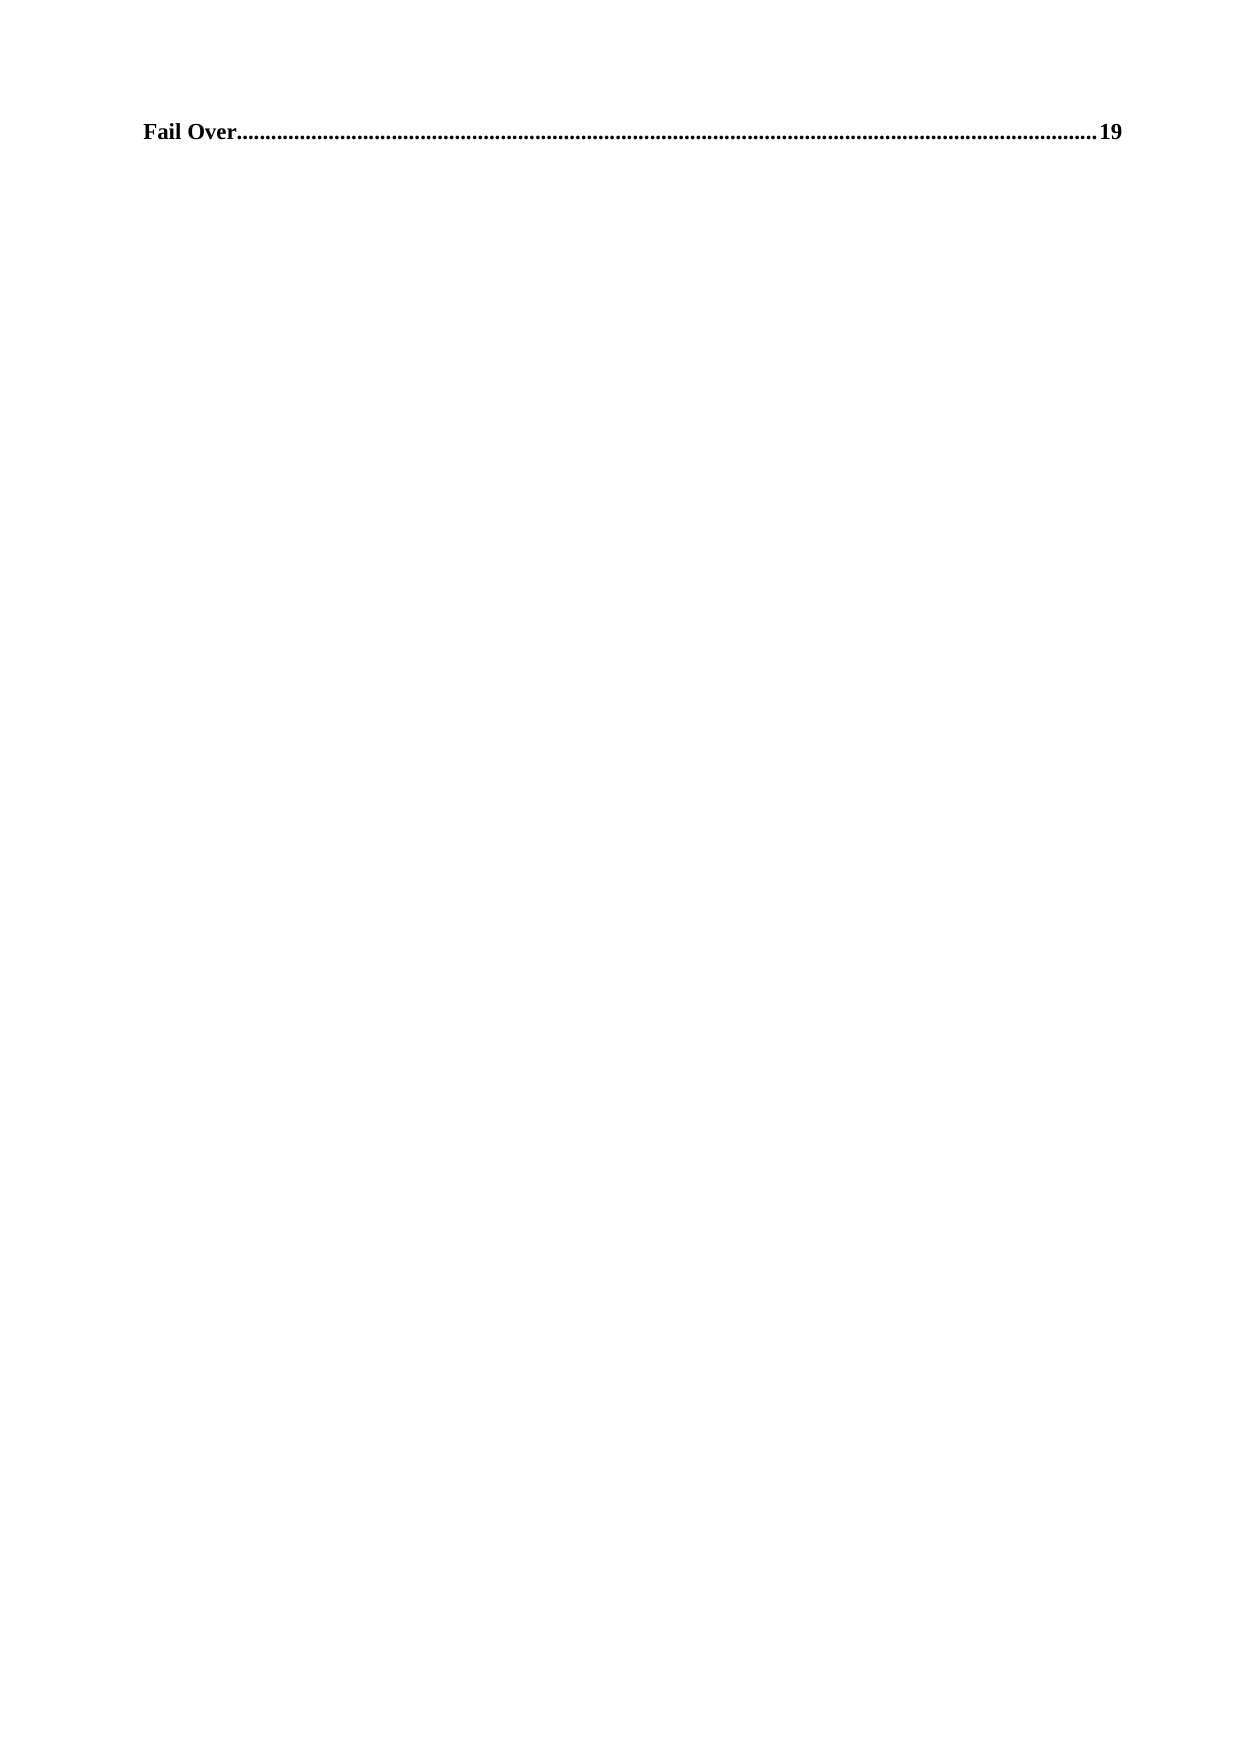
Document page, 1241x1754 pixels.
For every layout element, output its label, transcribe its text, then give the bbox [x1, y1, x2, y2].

text Fail Over 19 [143, 118, 1122, 144]
